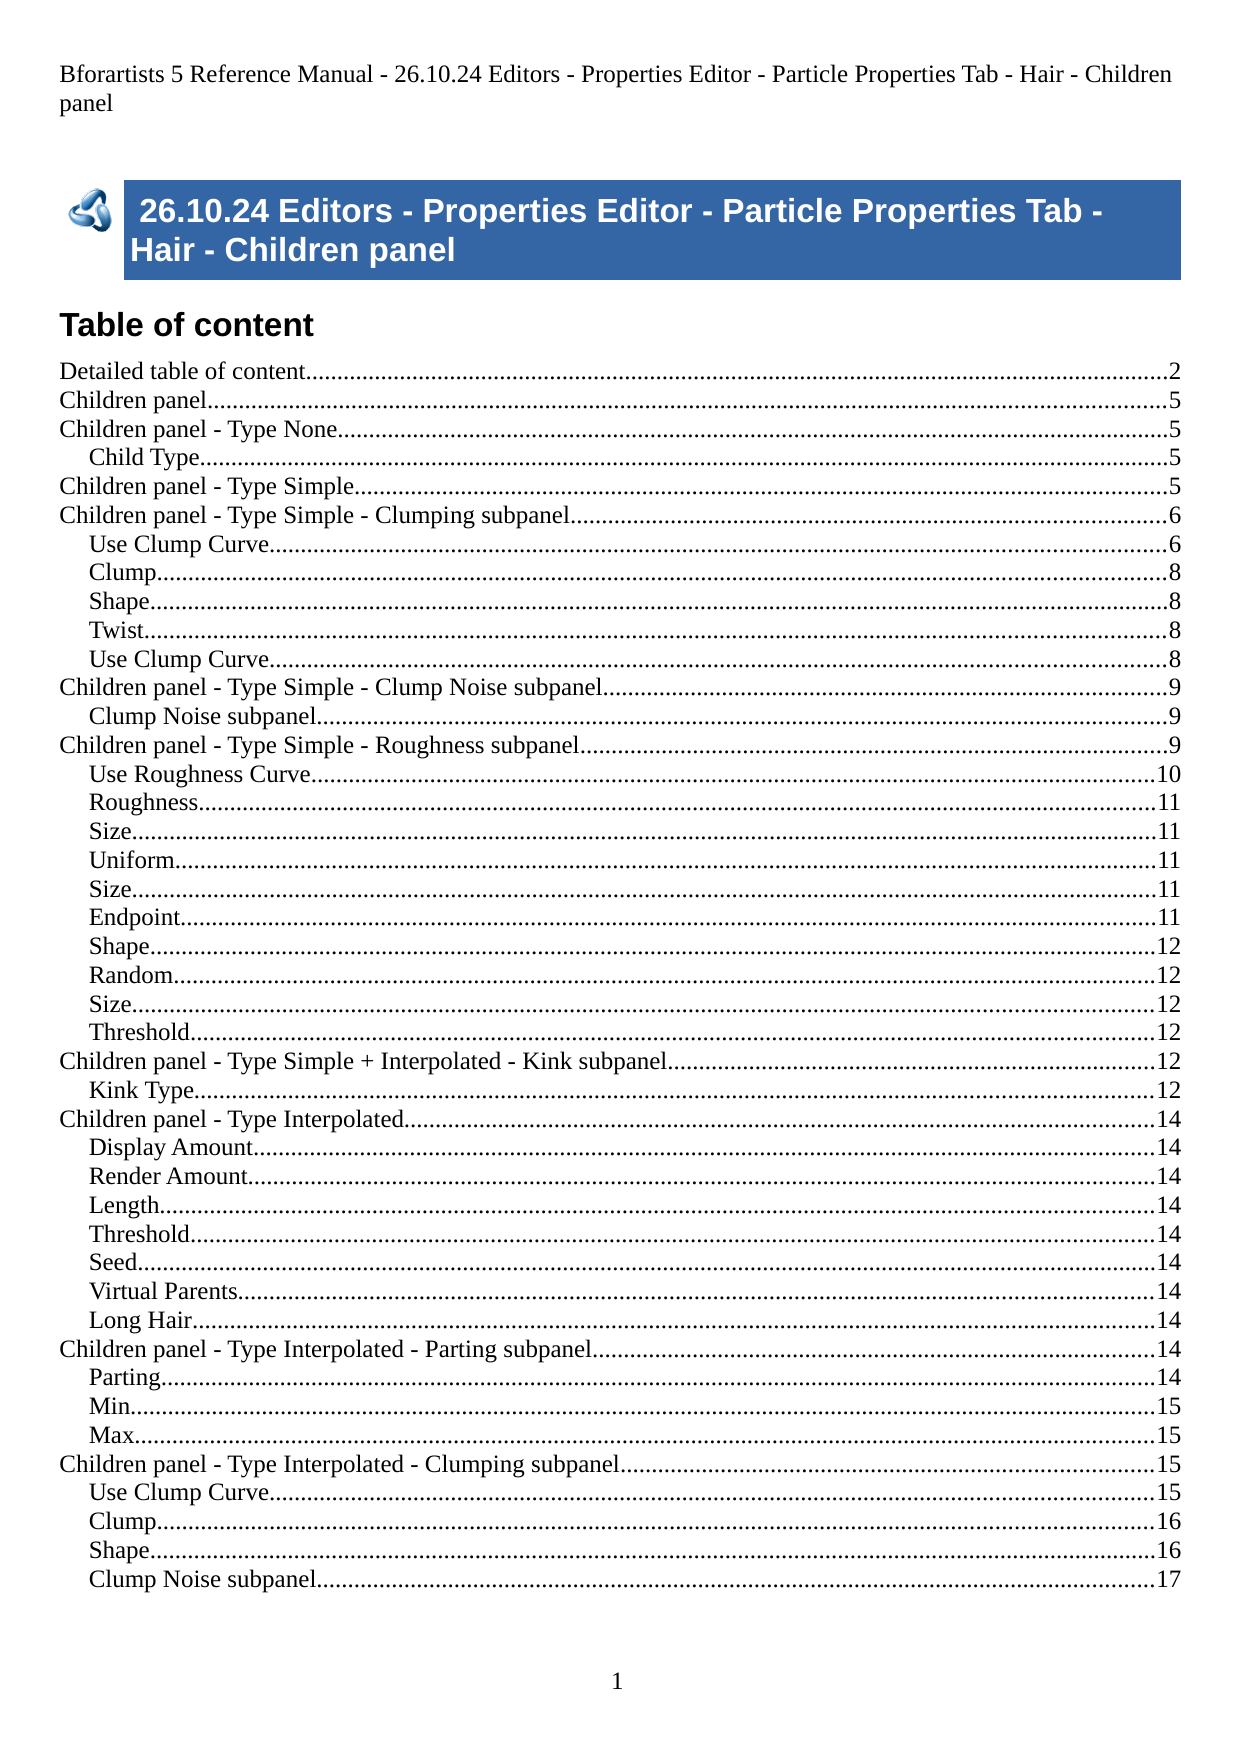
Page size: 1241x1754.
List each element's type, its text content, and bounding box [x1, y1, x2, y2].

table_header 26.10.24 Editors - Properties Editor - Particle Properties Tab - Hair - Children panel [124, 180, 1181, 280]
text Render Amount 14 [88, 1161, 1181, 1190]
text Max 15 [88, 1420, 1181, 1449]
text Random 12 [88, 960, 1181, 989]
text Clump Noise subpanel 9 [88, 701, 1181, 730]
text Use Roughness Curve 10 [88, 759, 1181, 787]
text Threshold 14 [88, 1219, 1181, 1247]
text Clump 16 [88, 1506, 1181, 1535]
text Children panel - Type Interpolated - Parting subpanel 14 [59, 1334, 1181, 1362]
text Parting 14 [88, 1362, 1181, 1391]
text Long Hair 14 [88, 1305, 1181, 1334]
text Shape 16 [88, 1535, 1181, 1564]
text Shape 12 [88, 931, 1181, 960]
text Children panel - Type Interpolated - Clumping subpanel 15 [59, 1449, 1181, 1477]
text Children panel - Type Interpolated 14 [59, 1104, 1181, 1132]
text Children panel - Type Simple - Clump Noise subpanel 9 [59, 672, 1181, 701]
text Size 11 [88, 816, 1181, 845]
text Endpoint 11 [88, 902, 1181, 931]
text Use Clump Curve 6 [88, 529, 1181, 557]
text Size 12 [88, 989, 1181, 1017]
table_header [59, 180, 124, 280]
text Size 11 [88, 874, 1181, 902]
text Detailed table of content 2 [59, 356, 1181, 385]
text Twist 8 [88, 615, 1181, 644]
text Roughness 11 [88, 787, 1181, 816]
text Shape 8 [88, 586, 1181, 615]
text Use Clump Curve 8 [88, 644, 1181, 672]
text Clump Noise subpanel 17 [88, 1564, 1181, 1592]
text Uniform 11 [88, 845, 1181, 874]
text Children panel - Type None 5 [59, 414, 1181, 442]
picture [65, 185, 114, 235]
text Min 15 [88, 1391, 1181, 1420]
text Children panel 5 [59, 385, 1181, 414]
text Use Clump Curve 15 [88, 1477, 1181, 1506]
text Length 14 [88, 1190, 1181, 1219]
text Children panel - Type Simple - Clumping subpanel 6 [59, 500, 1181, 529]
text Children panel - Type Simple + Interpolated - Kink subpanel 12 [59, 1046, 1181, 1075]
text Children panel - Type Simple 5 [59, 471, 1181, 500]
text Child Type 5 [88, 442, 1181, 471]
subtitle Table of content [59, 305, 1181, 344]
text Clump 8 [88, 557, 1181, 586]
text Kink Type 12 [88, 1075, 1181, 1104]
text Seed 14 [88, 1247, 1181, 1276]
text Display Amount 14 [88, 1132, 1181, 1161]
text Virtual Parents 14 [88, 1276, 1181, 1305]
text Threshold 12 [88, 1017, 1181, 1046]
text Children panel - Type Simple - Roughness subpanel 9 [59, 730, 1181, 759]
